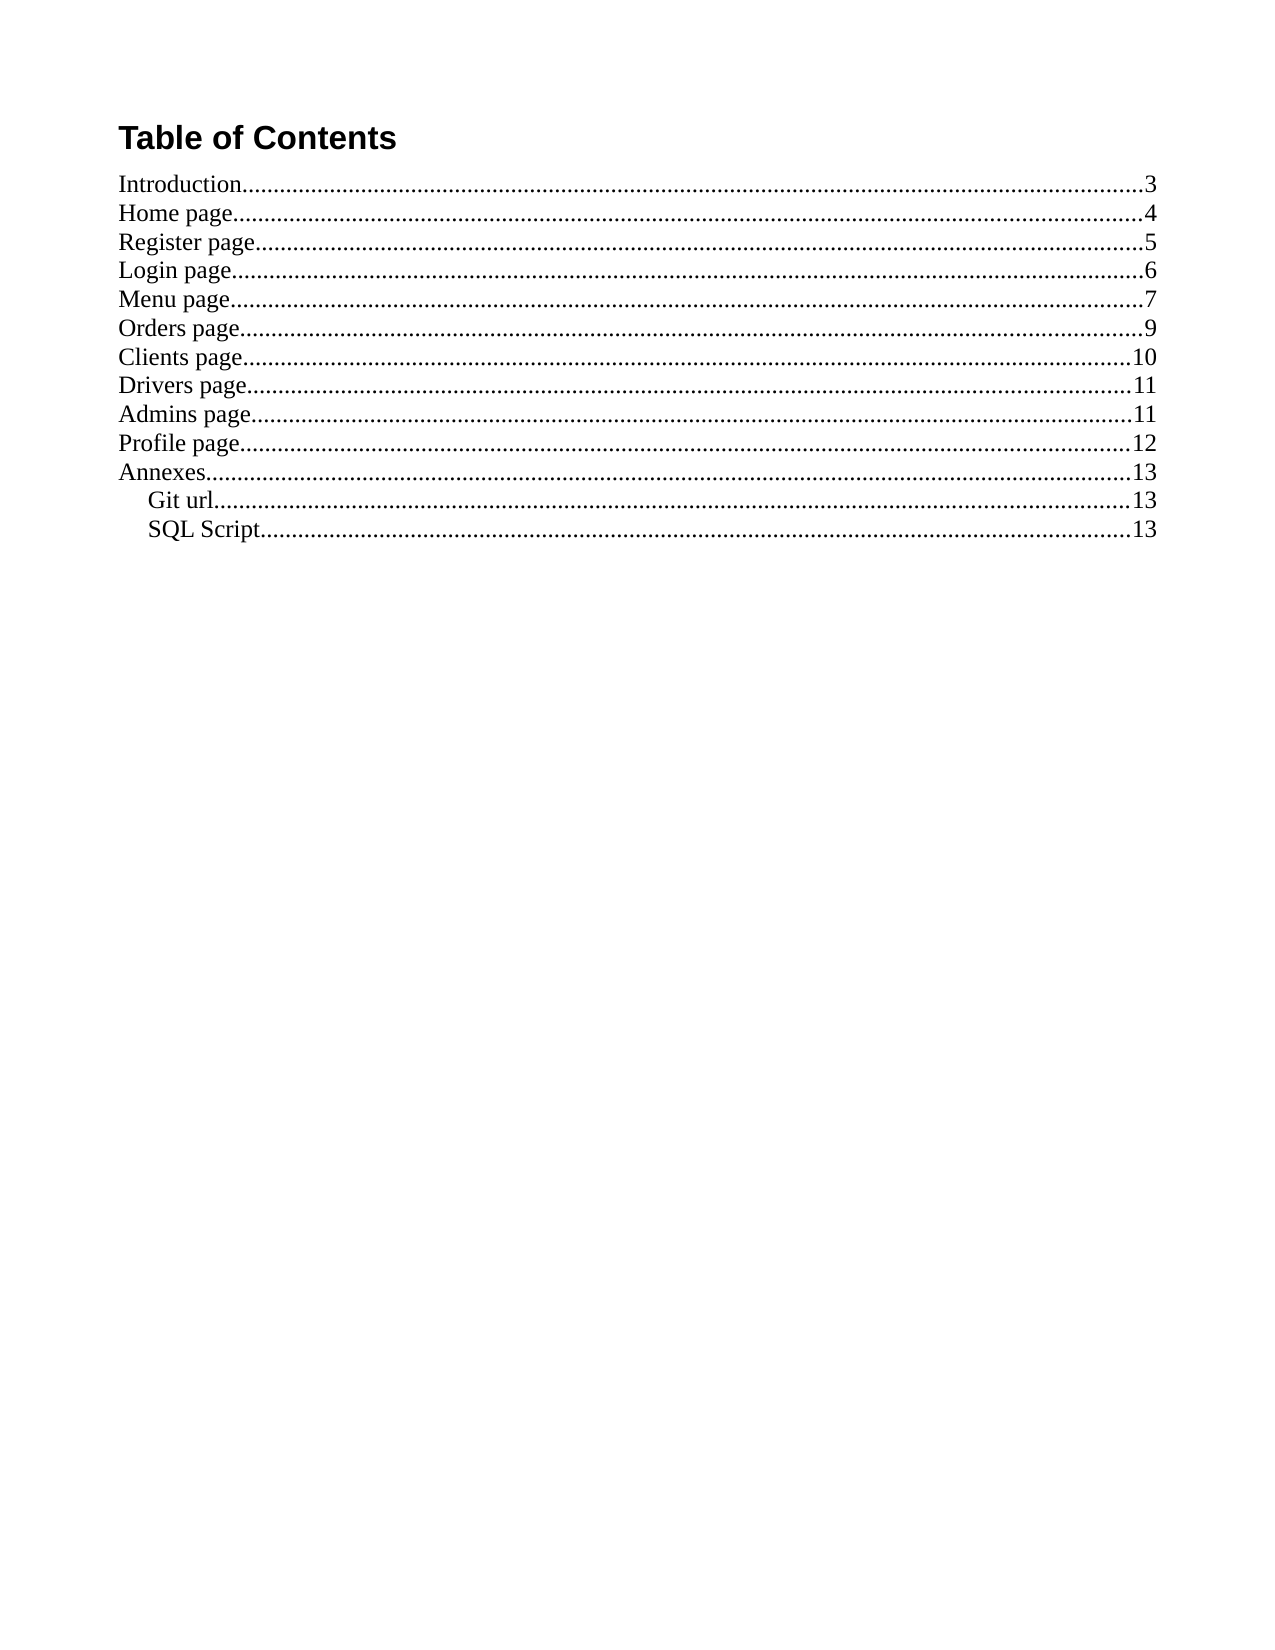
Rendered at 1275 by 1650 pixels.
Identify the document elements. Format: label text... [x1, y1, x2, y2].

text Orders page 9 [118, 313, 1157, 342]
text Git url 13 [148, 485, 1157, 514]
text SQL Script 13 [148, 514, 1157, 543]
text Login page 6 [118, 255, 1157, 284]
text Register page 5 [118, 227, 1157, 255]
text Profile page 12 [118, 428, 1157, 457]
text Menu page 7 [118, 284, 1157, 313]
text Drivers page 11 [118, 370, 1157, 399]
text Home page 4 [118, 198, 1157, 227]
text Annexes 13 [118, 457, 1157, 485]
subtitle Table of Contents [118, 118, 1157, 157]
text Clients page 10 [118, 342, 1157, 370]
text Introduction 3 [118, 169, 1157, 198]
text Admins page 11 [118, 399, 1157, 428]
